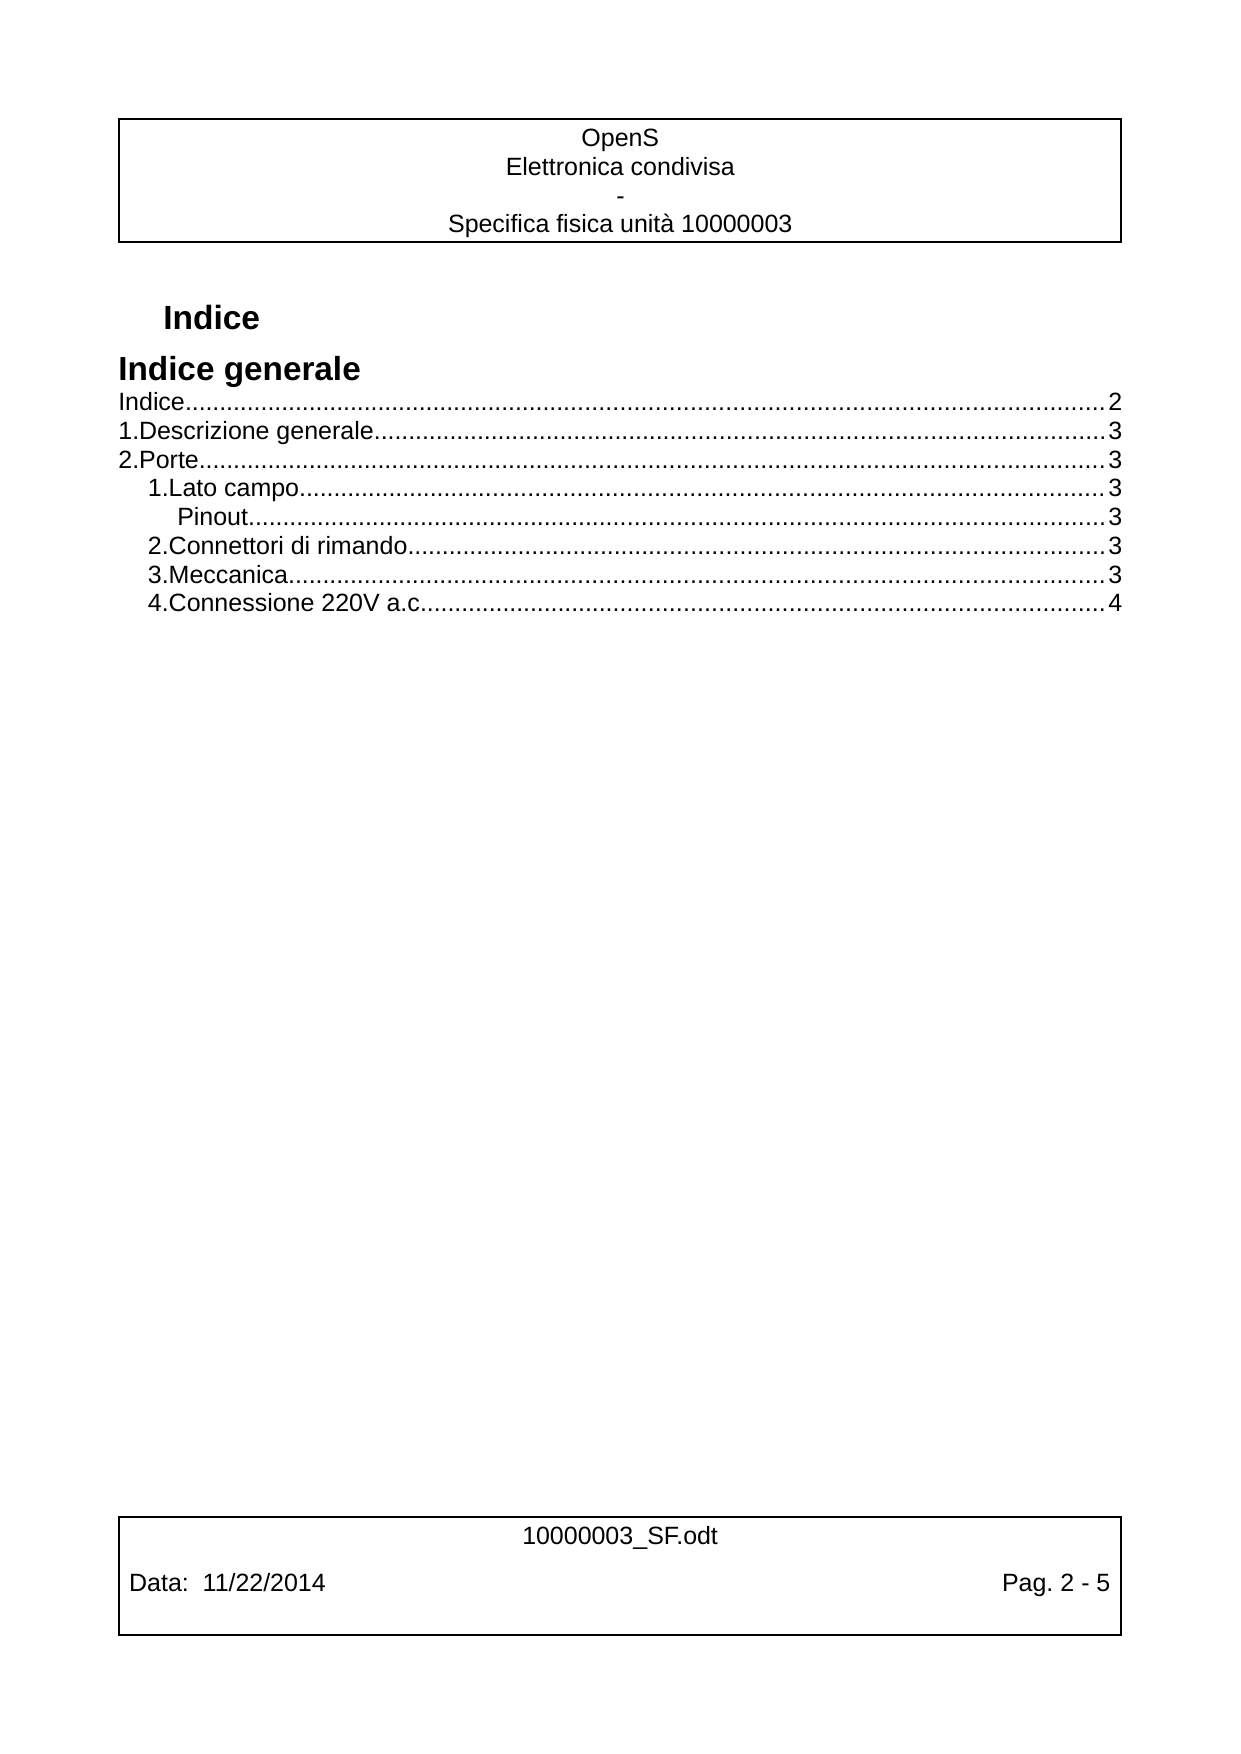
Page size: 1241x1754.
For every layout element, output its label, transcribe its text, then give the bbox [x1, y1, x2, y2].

text Pinout 3 [177, 502, 1122, 531]
text 1.Descrizione generale 3 [118, 416, 1122, 445]
text 2.Porte 3 [118, 445, 1122, 473]
text 1.Lato campo 3 [148, 473, 1122, 502]
text 4.Connessione 220V a.c 4 [148, 588, 1122, 617]
subtitle Indice [118, 298, 1122, 336]
subtitle Indice generale [118, 349, 1122, 387]
text 3.Meccanica 3 [148, 560, 1122, 588]
text 2.Connettori di rimando 3 [148, 531, 1122, 560]
text Indice 2 [118, 387, 1122, 416]
